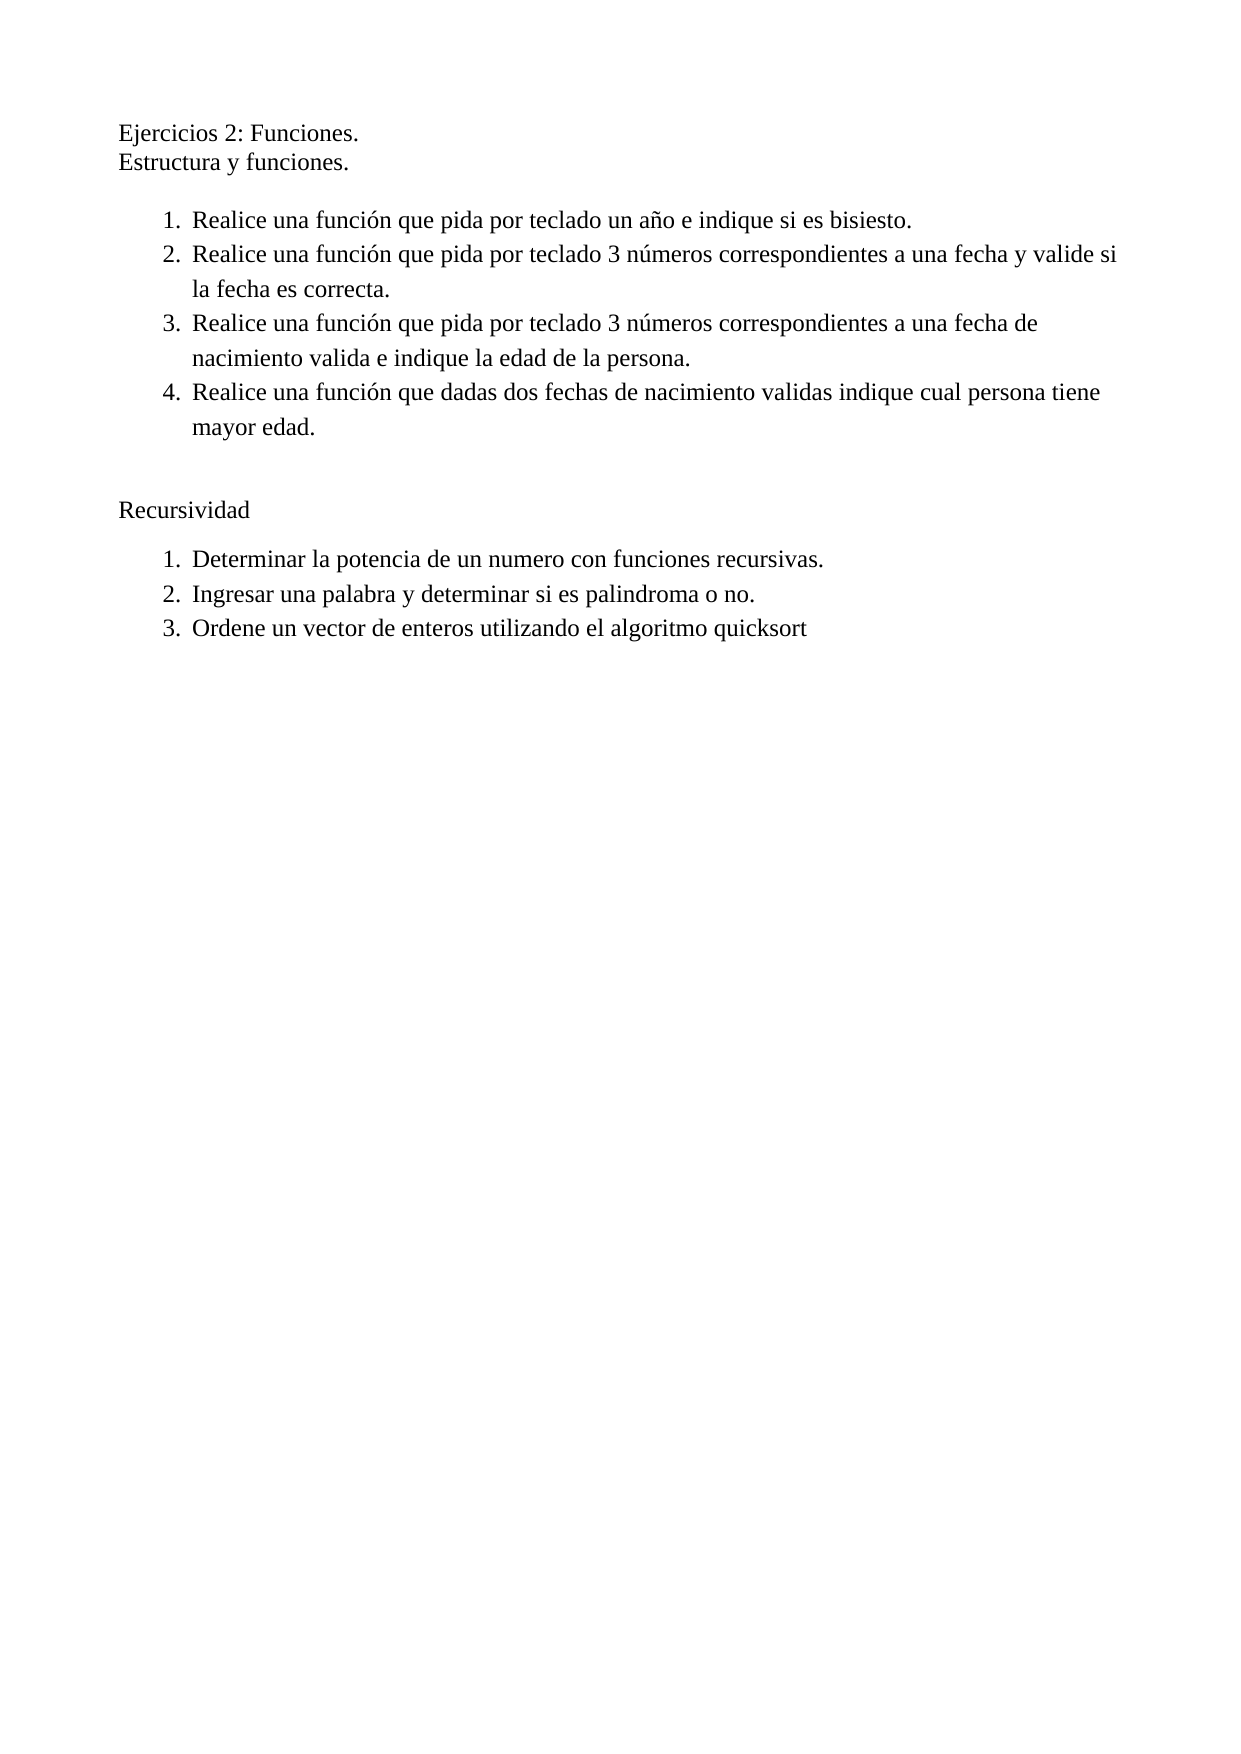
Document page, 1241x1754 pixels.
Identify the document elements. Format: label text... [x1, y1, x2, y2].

list Realice una función que pida por teclado 3 números correspondientes a una fecha de nacimiento valida e indique la edad de la persona. [162, 308, 1122, 372]
text Recursividad [118, 461, 1122, 524]
list Realice una función que pida por teclado 3 números correspondientes a una fecha y valide si la fecha es correcta. [162, 239, 1122, 303]
text Ejercicios 2: Funciones. Estructura y funciones. [118, 118, 1122, 176]
list Realice una función que pida por teclado un año e indique si es bisiesto. [162, 205, 1122, 234]
list Ordene un vector de enteros utilizando el algoritmo quicksort [162, 613, 1122, 642]
list Determinar la potencia de un numero con funciones recursivas. [162, 544, 1122, 573]
list Realice una función que dadas dos fechas de nacimiento validas indique cual persona tiene mayor edad. [162, 377, 1122, 441]
list Ingresar una palabra y determinar si es palindroma o no. [162, 579, 1122, 608]
